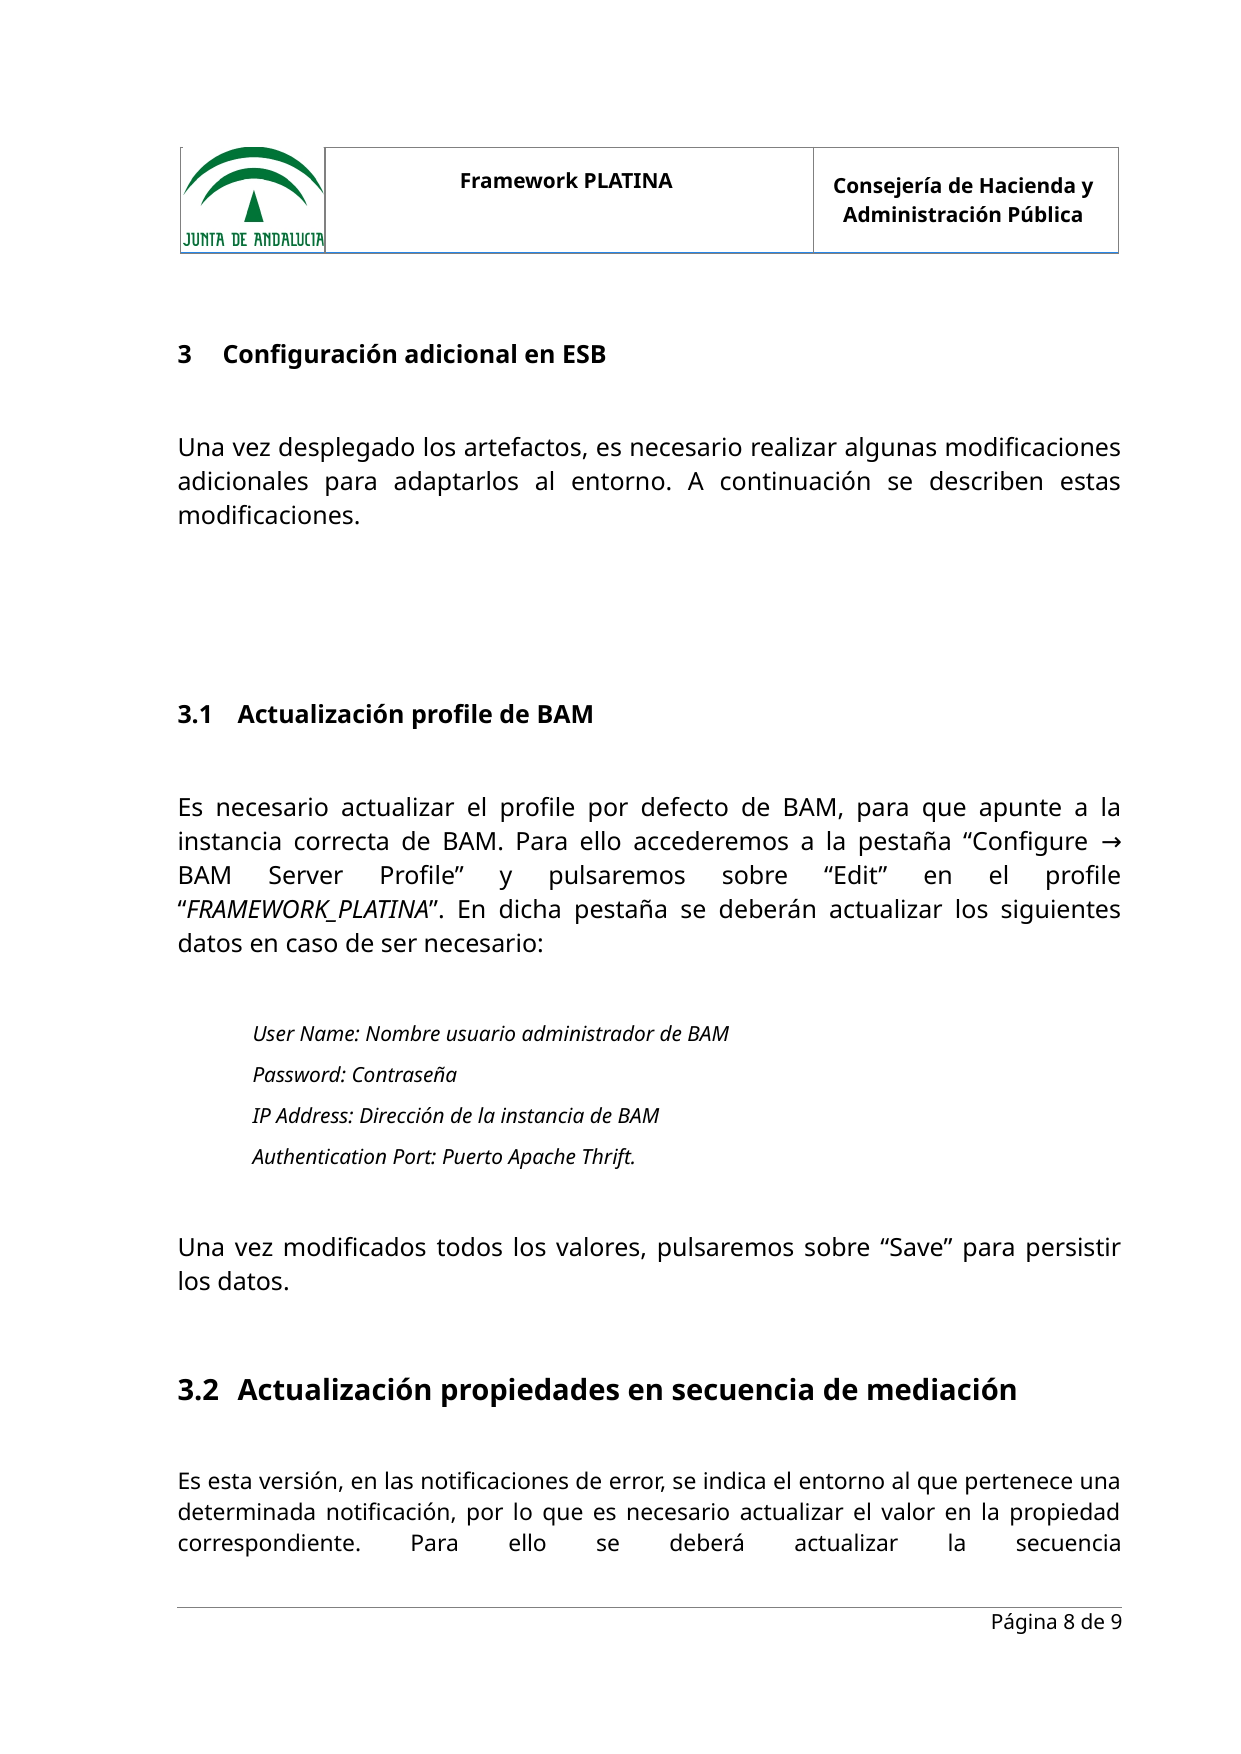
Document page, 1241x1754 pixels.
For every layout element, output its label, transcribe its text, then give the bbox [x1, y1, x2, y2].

subtitle Actualización profile de BAM [177, 696, 1122, 731]
text IP Address: Dirección de la instancia de BAM [252, 1101, 1122, 1129]
text Es necesario actualizar el profile por defecto de BAM, para que apunte a la instancia correcta de BAM. Para ello accederemos a la pestaña “Configure → BAM Server Profile” y pulsaremos sobre “Edit” en el profile “FRAMEWORK_PLATINA”. En dicha pestaña se deberán actualizar los siguientes datos en caso de ser necesario: [177, 789, 1122, 960]
text Una vez modificados todos los valores, pulsaremos sobre “Save” para persistir los datos. [177, 1229, 1122, 1297]
text User Name: Nombre usuario administrador de BAM [252, 1019, 1122, 1047]
text Es esta versión, en las notificaciones de error, se indica el entorno al que pertenece una determinada notificación, por lo que es necesario actualizar el valor en la propiedad correspondiente. Para ello se deberá actualizar la secuencia [177, 1465, 1122, 1559]
text Authentication Port: Puerto Apache Thrift. [252, 1142, 1122, 1170]
subtitle Actualización propiedades en secuencia de mediación [177, 1369, 1122, 1409]
text Una vez desplegado los artefactos, es necesario realizar algunas modificaciones adicionales para adaptarlos al entorno. A continuación se describen estas modificaciones. [177, 429, 1122, 532]
subtitle Configuración adicional en ESB [177, 336, 1122, 371]
text Password: Contraseña [252, 1060, 1122, 1088]
picture [183, 147, 324, 246]
